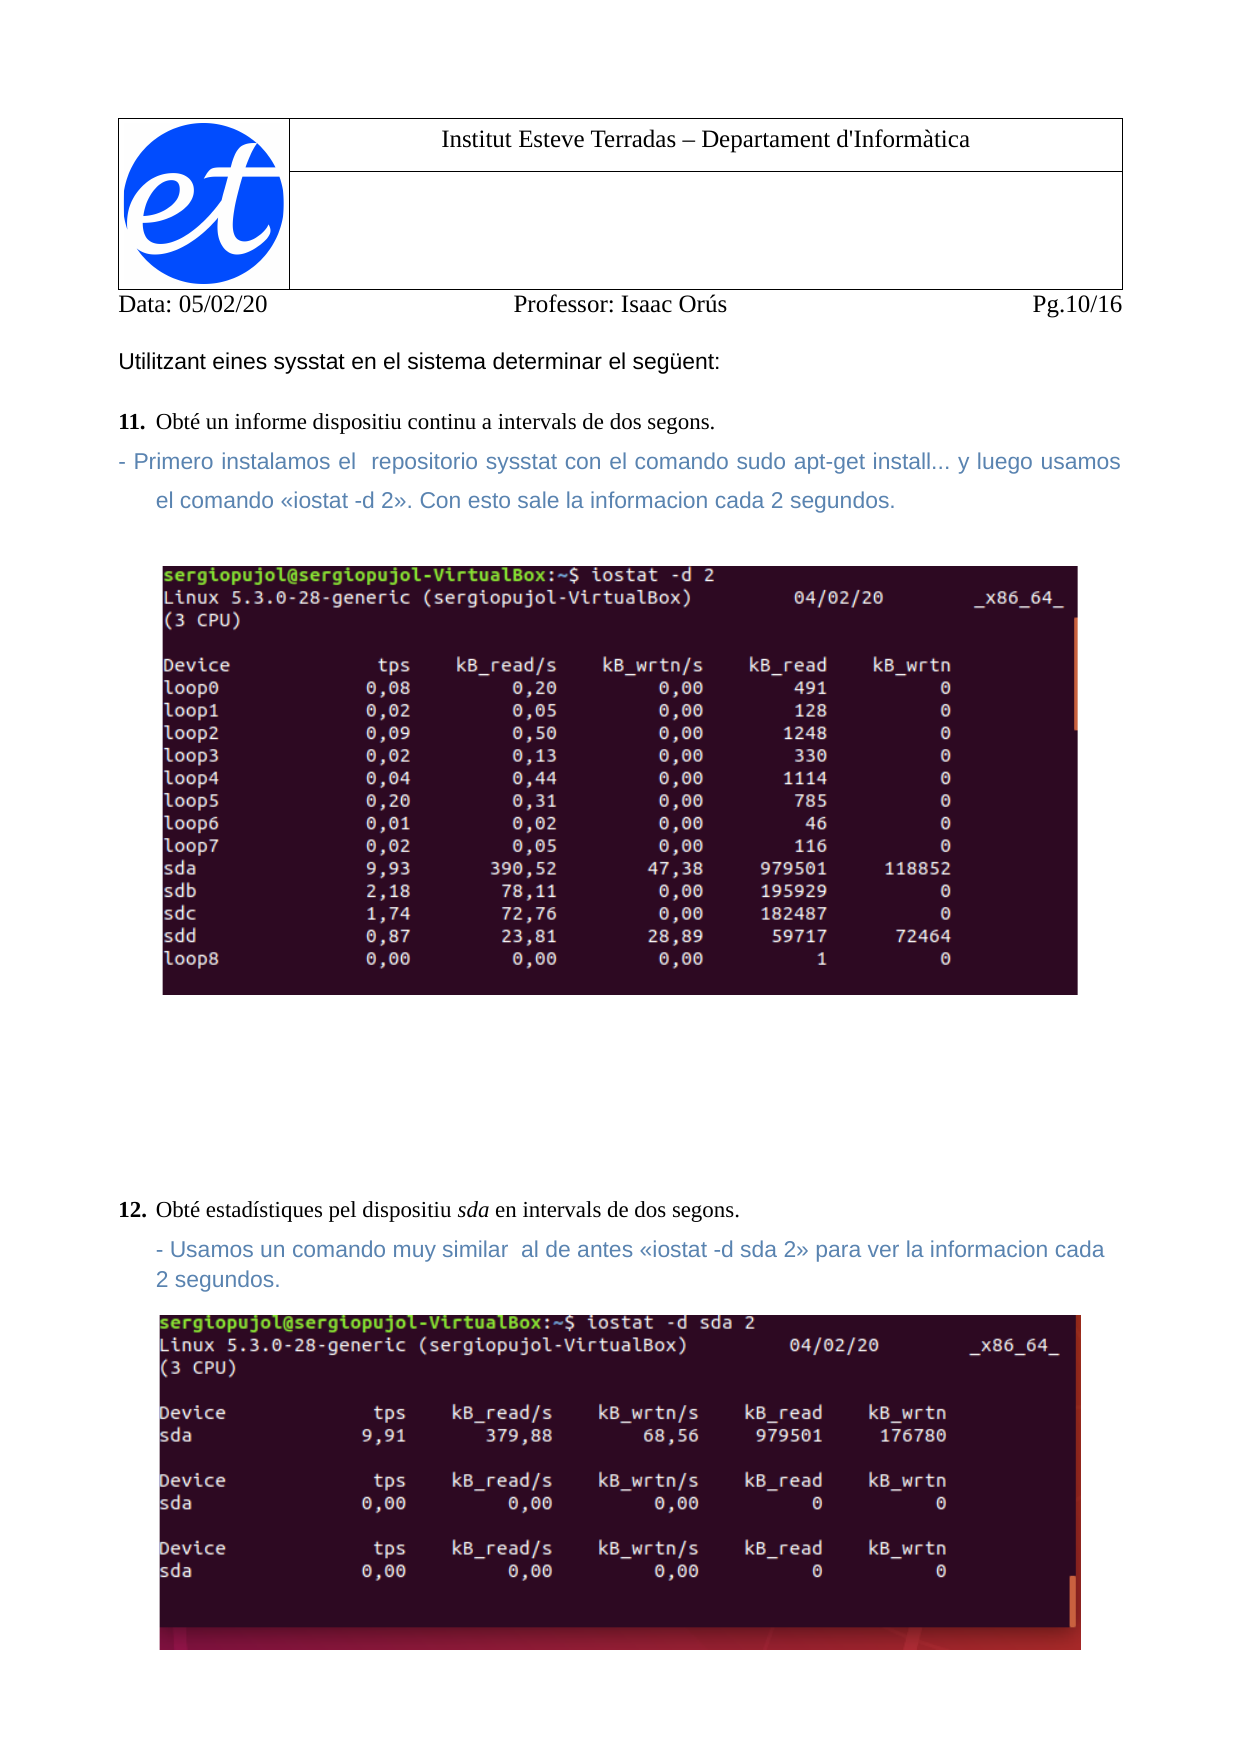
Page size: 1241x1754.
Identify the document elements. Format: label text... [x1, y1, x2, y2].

list Obté un informe dispositiu continu a intervals de dos segons. [118, 408, 1122, 434]
text - Usamos un comando muy similar al de antes «iostat -d sda 2» para ver la informacion cada 2 segundos. [156, 1236, 1122, 1292]
picture [159, 1315, 1081, 1650]
picture [162, 566, 1078, 995]
picture [123, 123, 284, 284]
text Utilitzant eines sysstat en el sistema determinar el següent: [118, 348, 1122, 374]
text - Primero instalamos el repositorio sysstat con el comando sudo apt-get install... y luego usamos el comando «iostat -d 2». Con esto sale la informacion cada 2 segundos. [118, 448, 1122, 513]
list Obté estadístiques pel dispositiu sda en intervals de dos segons. [118, 1196, 1122, 1222]
